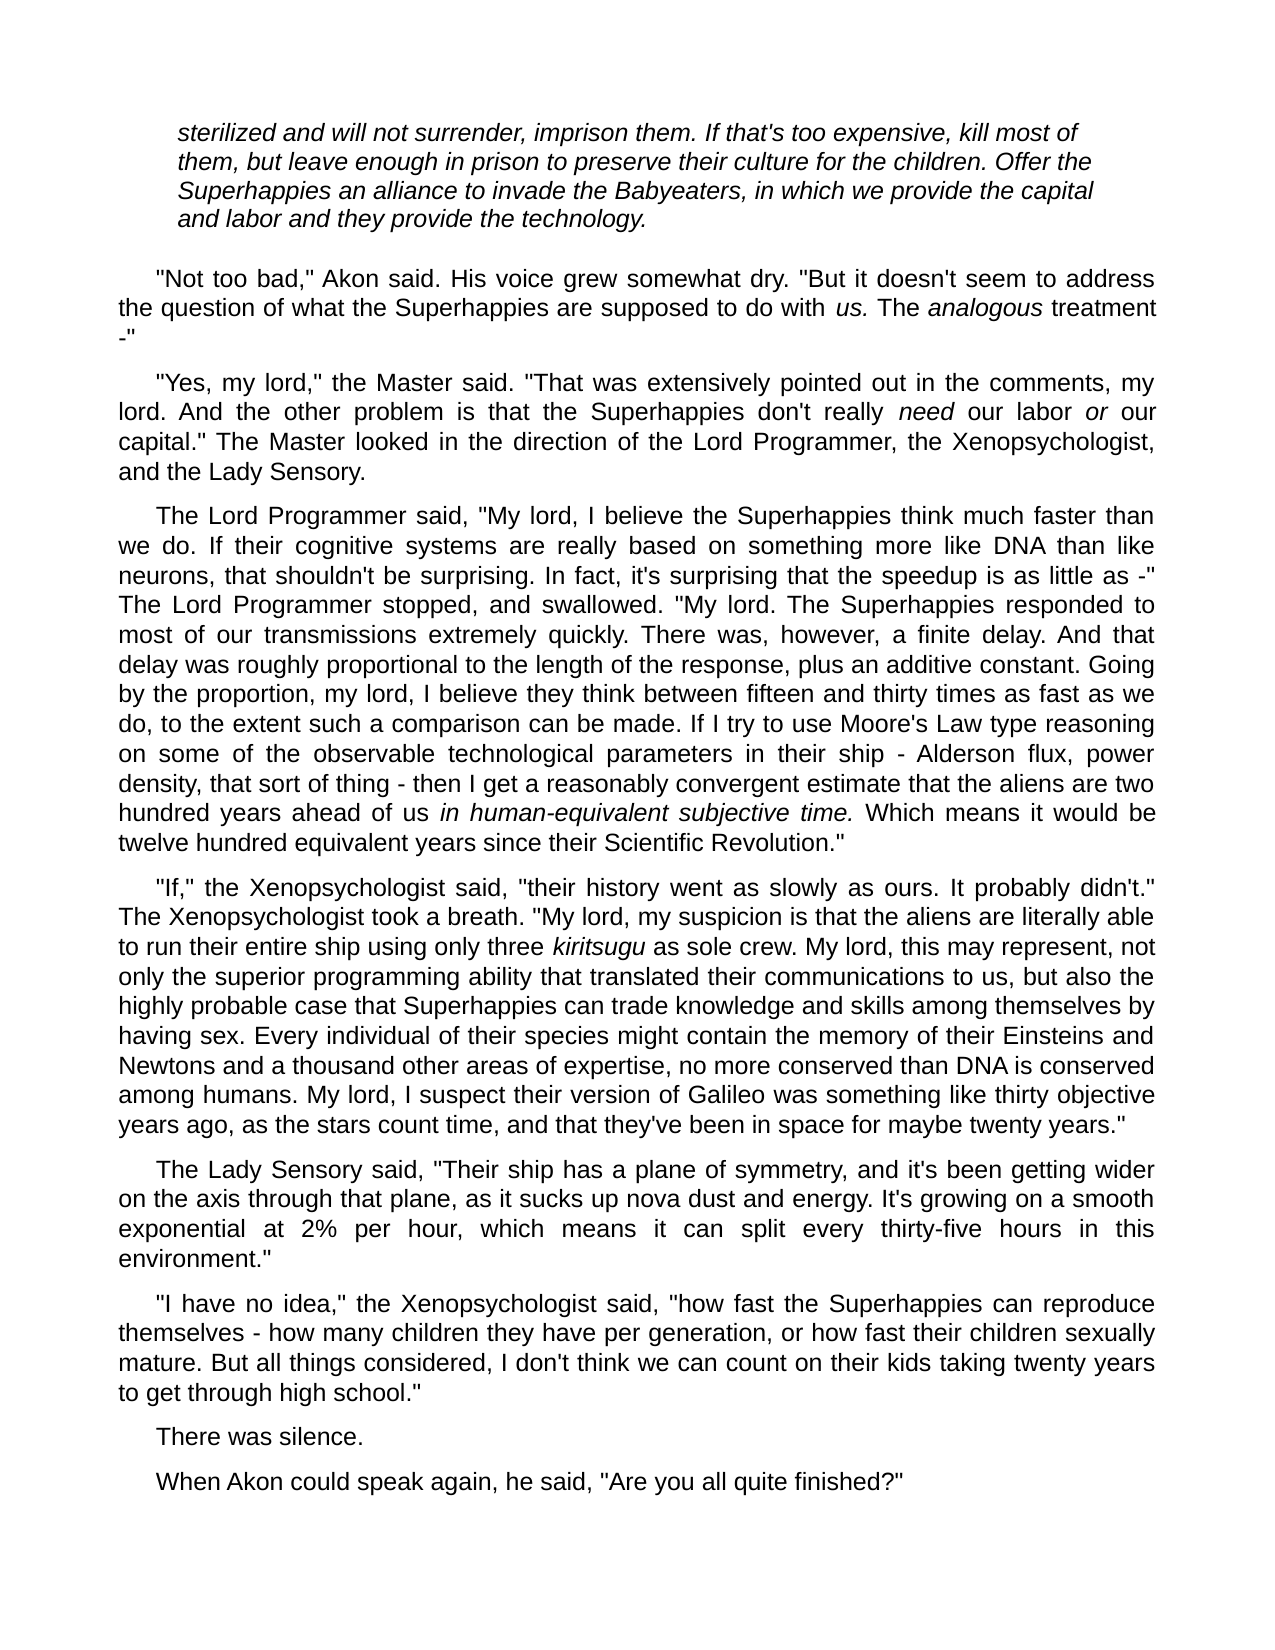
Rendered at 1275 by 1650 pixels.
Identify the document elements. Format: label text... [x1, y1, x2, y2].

text When Akon could speak again, he said, "Are you all quite finished?" [118, 1466, 1157, 1496]
text "Yes, my lord," the Master said. "That was extensively pointed out in the comments, my lord. And the other problem is that the Superhappies don't really need our labor or our capital." The Master looked in the direction of the Lord Programmer, the Xenopsychologist, and the Lady Sensory. [118, 367, 1157, 485]
text "If," the Xenopsychologist said, "their history went as slowly as ours. It probably didn't." The Xenopsychologist took a breath. "My lord, my suspicion is that the aliens are literally able to run their entire ship using only three kiritsugu as sole crew. My lord, this may represent, not only the superior programming ability that translated their communications to us, but also the highly probable case that Superhappies can trade knowledge and skills among themselves by having sex. Every individual of their species might contain the memory of their Einsteins and Newtons and a thousand other areas of expertise, no more conserved than DNA is conserved among humans. My lord, I suspect their version of Galileo was something like thirty objective years ago, as the stars count time, and that they've been in space for maybe twenty years." [118, 872, 1157, 1139]
text "Not too bad," Akon said. His voice grew somewhat dry. "But it doesn't seem to address the question of what the Superhappies are supposed to do with us. The analogous treatment -" [118, 263, 1157, 352]
text sterilized and will not surrender, imprison them. If that's too expensive, kill most of them, but leave enough in prison to preserve their culture for the children. Offer the Superhappies an alliance to invade the Babyeaters, in which we provide the capital and labor and they provide the technology. [177, 118, 1098, 233]
text The Lady Sensory said, "Their ship has a plane of symmetry, and it's been getting wider on the axis through that plane, as it sucks up nova dust and energy. It's growing on a smooth exponential at 2% per hour, which means it can split every thirty-five hours in this environment." [118, 1154, 1157, 1273]
text The Lord Programmer said, "My lord, I believe the Superhappies think much faster than we do. If their cognitive systems are really based on something more like DNA than like neurons, that shouldn't be surprising. In fact, it's surprising that the speedup is as little as -" The Lord Programmer stopped, and swallowed. "My lord. The Superhappies responded to most of our transmissions extremely quickly. There was, however, a finite delay. And that delay was roughly proportional to the length of the response, plus an additive constant. Going by the proportion, my lord, I believe they think between fifteen and thirty times as fast as we do, to the extent such a comparison can be made. If I try to use Moore's Law type reasoning on some of the observable technological parameters in their ship - Alderson flux, power density, that sort of thing - then I get a reasonably convergent estimate that the aliens are two hundred years ahead of us in human-equivalent subjective time. Which means it would be twelve hundred equivalent years since their Scientific Revolution." [118, 500, 1157, 857]
text There was silence. [118, 1421, 1157, 1451]
text "I have no idea," the Xenopsychologist said, "how fast the Superhappies can reproduce themselves - how many children they have per generation, or how fast their children sexually mature. But all things considered, I don't think we can count on their kids taking twenty years to get through high school." [118, 1288, 1157, 1406]
